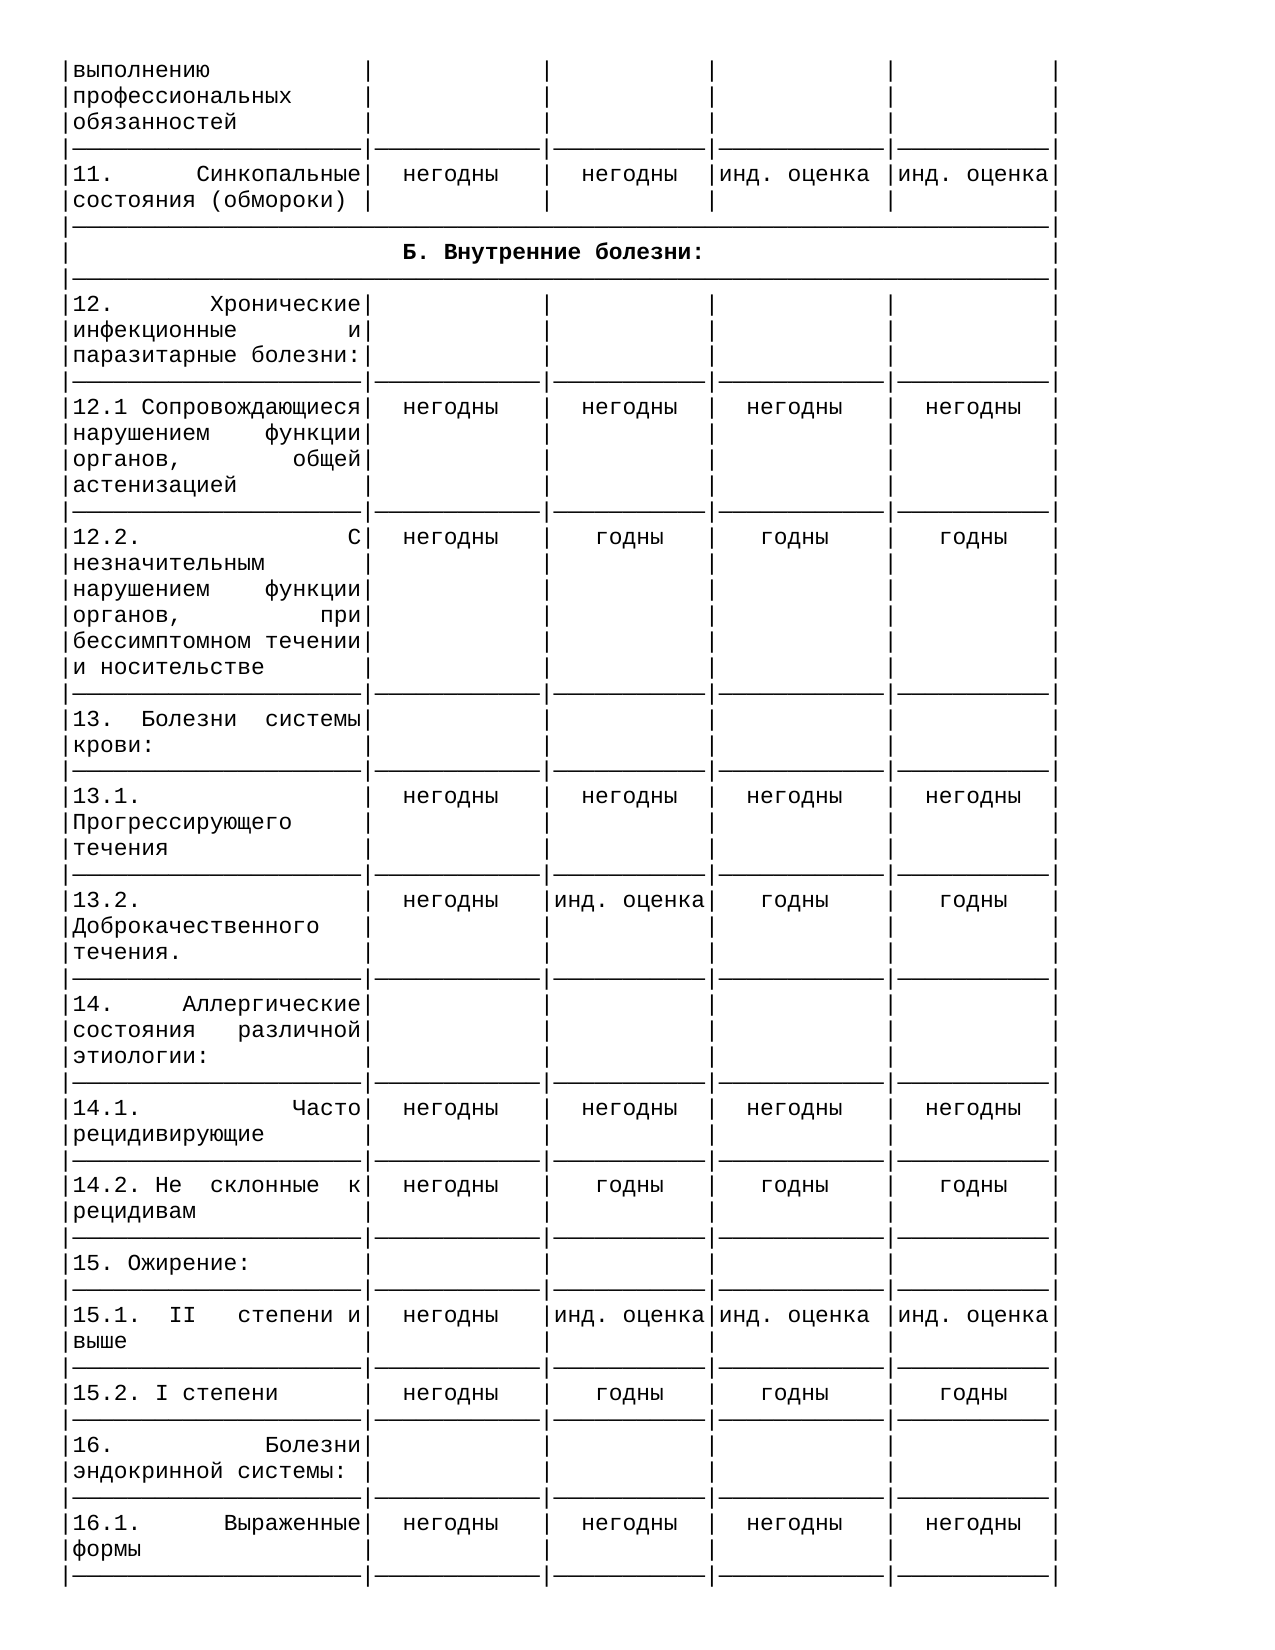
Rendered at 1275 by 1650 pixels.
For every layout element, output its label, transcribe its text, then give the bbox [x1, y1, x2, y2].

text |рецидивам | | | | | [58, 1200, 1216, 1226]
text |органов, общей| | | | | [58, 448, 1216, 473]
text |14. Аллергические| | | | | [58, 992, 1216, 1018]
text |—————————————————————|————————————|———————————|————————————|———————————| [58, 1226, 1216, 1252]
text |—————————————————————|————————————|———————————|————————————|———————————| [58, 759, 1216, 785]
text |———————————————————————————————————————————————————————————————————————| [58, 266, 1216, 292]
text |органов, при| | | | | [58, 603, 1216, 629]
text |течения. | | | | | [58, 940, 1216, 966]
text |14.2. Не склонные к| негодны | годны | годны | годны | [58, 1174, 1216, 1200]
text |формы | | | | | [58, 1537, 1216, 1563]
text |11. Синкопальные| негодны | негодны |инд. оценка |инд. оценка| [58, 162, 1216, 188]
text |12.1 Сопровождающиеся| негодны | негодны | негодны | негодны | [58, 396, 1216, 422]
text |Доброкачественного | | | | | [58, 914, 1216, 940]
text |—————————————————————|————————————|———————————|————————————|———————————| [58, 136, 1216, 162]
text |профессиональных | | | | | [58, 84, 1216, 110]
text |15. Ожирение: | | | | | [58, 1252, 1216, 1278]
text |—————————————————————|————————————|———————————|————————————|———————————| [58, 499, 1216, 525]
text |—————————————————————|————————————|———————————|————————————|———————————| [58, 966, 1216, 992]
text |15.1. II степени и| негодны |инд. оценка|инд. оценка |инд. оценка| [58, 1303, 1216, 1329]
text |выше | | | | | [58, 1329, 1216, 1355]
text | Б. Внутренние болезни: | [58, 240, 1216, 266]
text |рецидивирующие | | | | | [58, 1122, 1216, 1148]
text |—————————————————————|————————————|———————————|————————————|———————————| [58, 1278, 1216, 1303]
text |13.2. | негодны |инд. оценка| годны | годны | [58, 888, 1216, 914]
text |12.2. С| негодны | годны | годны | годны | [58, 525, 1216, 551]
text |инфекционные и| | | | | [58, 318, 1216, 344]
text |16. Болезни| | | | | [58, 1433, 1216, 1459]
text |16.1. Выраженные| негодны | негодны | негодны | негодны | [58, 1511, 1216, 1537]
text |13.1. | негодны | негодны | негодны | негодны | [58, 785, 1216, 811]
text |обязанностей | | | | | [58, 110, 1216, 136]
text |состояния различной| | | | | [58, 1018, 1216, 1044]
text |паразитарные болезни:| | | | | [58, 344, 1216, 370]
text |и носительстве | | | | | [58, 655, 1216, 681]
text |—————————————————————|————————————|———————————|————————————|———————————| [58, 1563, 1216, 1589]
text |—————————————————————|————————————|———————————|————————————|———————————| [58, 1407, 1216, 1433]
text |—————————————————————|————————————|———————————|————————————|———————————| [58, 1355, 1216, 1381]
text |бессимптомном течении| | | | | [58, 629, 1216, 655]
text |———————————————————————————————————————————————————————————————————————| [58, 214, 1216, 240]
text |этиологии: | | | | | [58, 1044, 1216, 1070]
text |незначительным | | | | | [58, 551, 1216, 577]
text |Прогрессирующего | | | | | [58, 811, 1216, 837]
text |—————————————————————|————————————|———————————|————————————|———————————| [58, 681, 1216, 707]
text |выполнению | | | | | [58, 58, 1216, 84]
text |—————————————————————|————————————|———————————|————————————|———————————| [58, 370, 1216, 396]
text |течения | | | | | [58, 837, 1216, 863]
text |состояния (обмороки) | | | | | [58, 188, 1216, 214]
text |эндокринной системы: | | | | | [58, 1459, 1216, 1485]
text |13. Болезни системы| | | | | [58, 707, 1216, 733]
text |15.2. I степени | негодны | годны | годны | годны | [58, 1381, 1216, 1407]
text |—————————————————————|————————————|———————————|————————————|———————————| [58, 1070, 1216, 1096]
text |крови: | | | | | [58, 733, 1216, 759]
text |нарушением функции| | | | | [58, 422, 1216, 448]
text |14.1. Часто| негодны | негодны | негодны | негодны | [58, 1096, 1216, 1122]
text |—————————————————————|————————————|———————————|————————————|———————————| [58, 863, 1216, 888]
text |—————————————————————|————————————|———————————|————————————|———————————| [58, 1485, 1216, 1511]
text |12. Хронические| | | | | [58, 292, 1216, 318]
text |астенизацией | | | | | [58, 473, 1216, 499]
text |—————————————————————|————————————|———————————|————————————|———————————| [58, 1148, 1216, 1174]
text |нарушением функции| | | | | [58, 577, 1216, 603]
